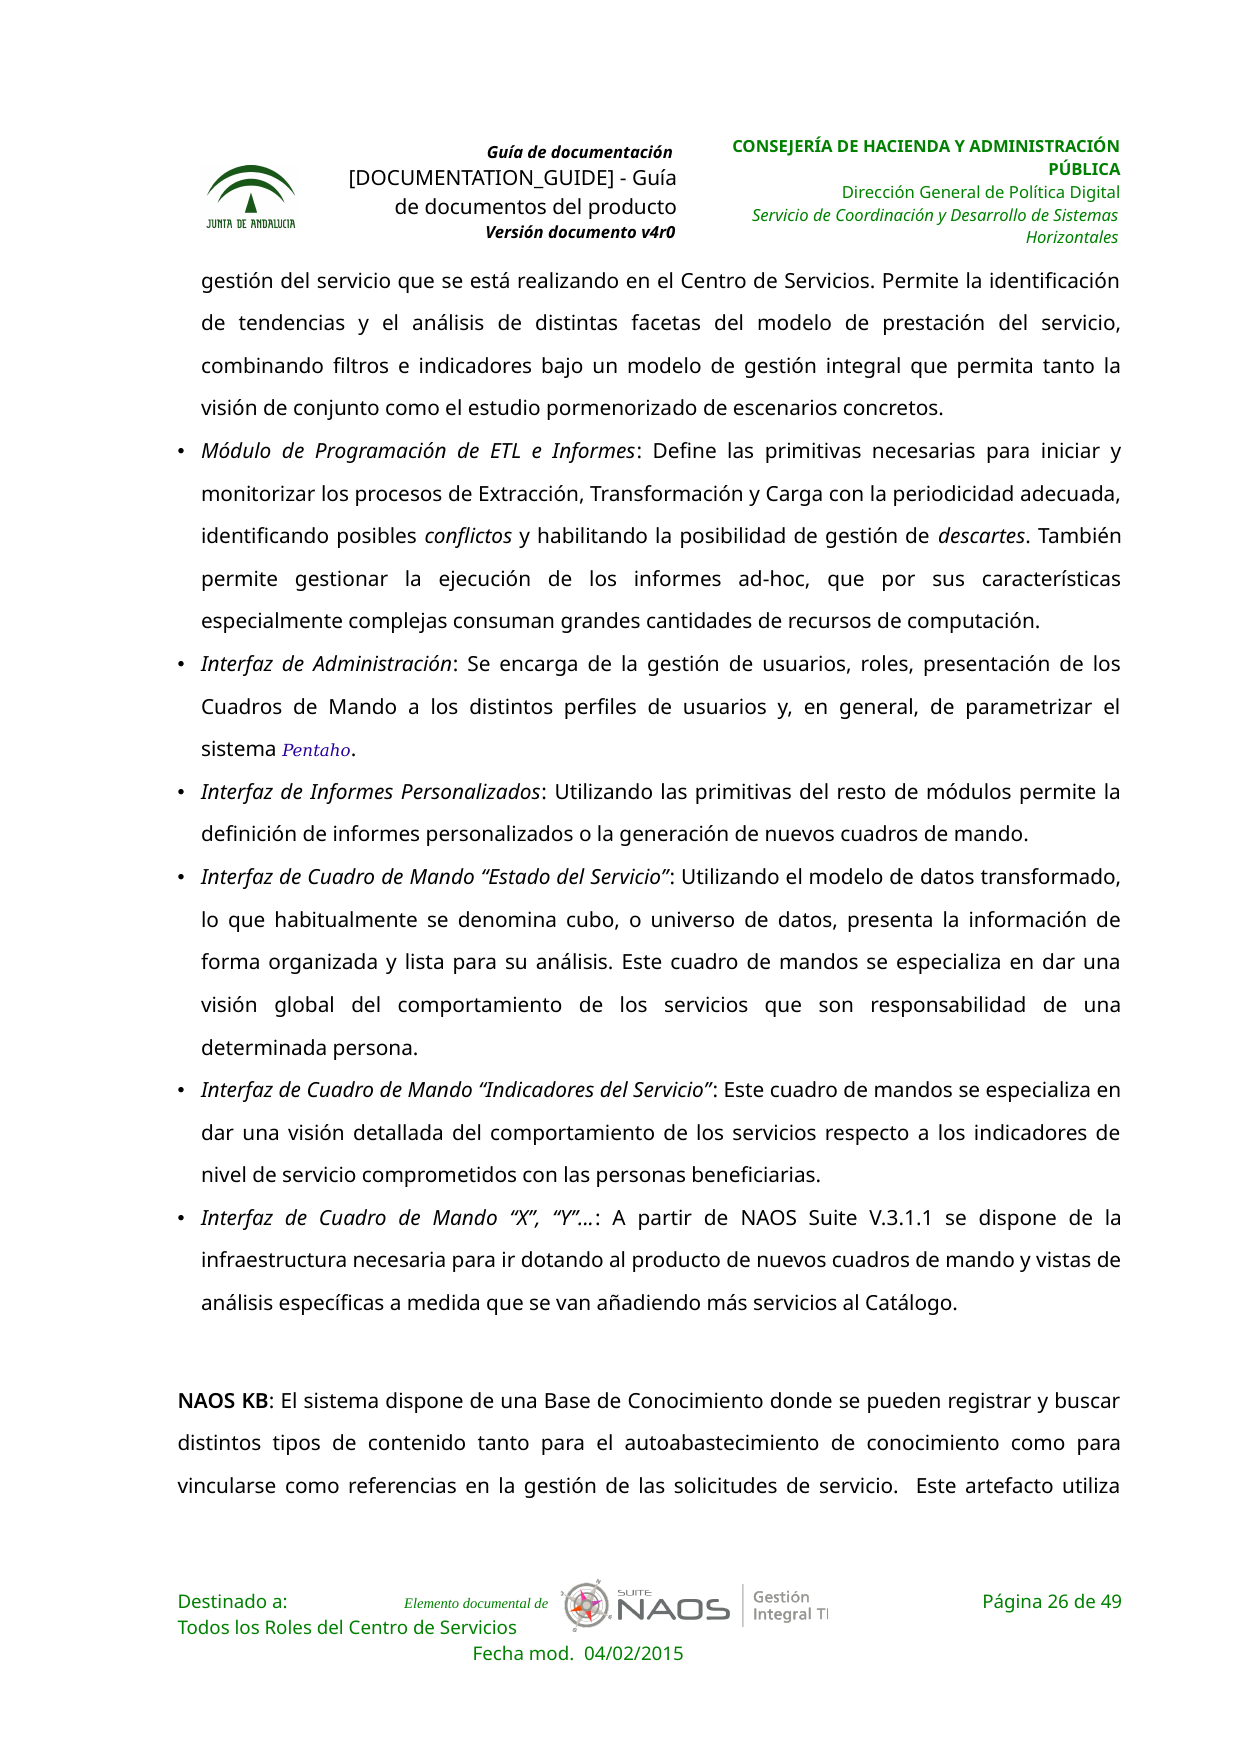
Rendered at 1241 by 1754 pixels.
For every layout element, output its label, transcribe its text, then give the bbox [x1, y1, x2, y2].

picture [201, 165, 298, 232]
list Módulo de Programación de ETL e Informes: Define las primitivas necesarias para iniciar y monitorizar los procesos de Extracción, Transformación y Carga con la periodicidad adecuada, identificando posibles conflictos y habilitando la posibilidad de gestión de descartes. También permite gestionar la ejecución de los informes ad-hoc, que por sus características especialmente complejas consuman grandes cantidades de recursos de computación. [177, 436, 1122, 635]
list Interfaz de Cuadro de Mando “X”, “Y”...: A partir de NAOS Suite V.3.1.1 se dispone de la infraestructura necesaria para ir dotando al producto de nuevos cuadros de mando y vistas de análisis específicas a medida que se van añadiendo más servicios al Catálogo. [177, 1203, 1122, 1317]
list Interfaz de Informes Personalizados: Utilizando las primitivas del resto de módulos permite la definición de informes personalizados o la generación de nuevos cuadros de mando. [177, 777, 1122, 848]
list Interfaz de Cuadro de Mando “Indicadores del Servicio”: Este cuadro de mandos se especializa en dar una visión detallada del comportamiento de los servicios respecto a los indicadores de nivel de servicio comprometidos con las personas beneficiarias. [177, 1075, 1122, 1189]
list Interfaz de Cuadro de Mando “Estado del Servicio”: Utilizando el modelo de datos transformado, lo que habitualmente se denomina cubo, o universo de datos, presenta la información de forma organizada y lista para su análisis. Este cuadro de mandos se especializa en dar una visión global del comportamiento de los servicios que son responsabilidad de una determinada persona. [177, 862, 1122, 1061]
picture [560, 1579, 829, 1632]
text NAOS KB: El sistema dispone de una Base de Conocimiento donde se pueden registrar y buscar distintos tipos de contenido tanto para el autoabastecimiento de conocimiento como para vincularse como referencias en la gestión de las solicitudes de servicio. Este artefacto utiliza [177, 1386, 1122, 1499]
list Interfaz de Administración: Se encarga de la gestión de usuarios, roles, presentación de los Cuadros de Mando a los distintos perfiles de usuarios y, en general, de parametrizar el sistema Pentaho. [177, 649, 1122, 763]
list gestión del servicio que se está realizando en el Centro de Servicios. Permite la identificación de tendencias y el análisis de distintas facetas del modelo de prestación del servicio, combinando filtros e indicadores bajo un modelo de gestión integral que permita tanto la visión de conjunto como el estudio pormenorizado de escenarios concretos. [177, 266, 1122, 422]
